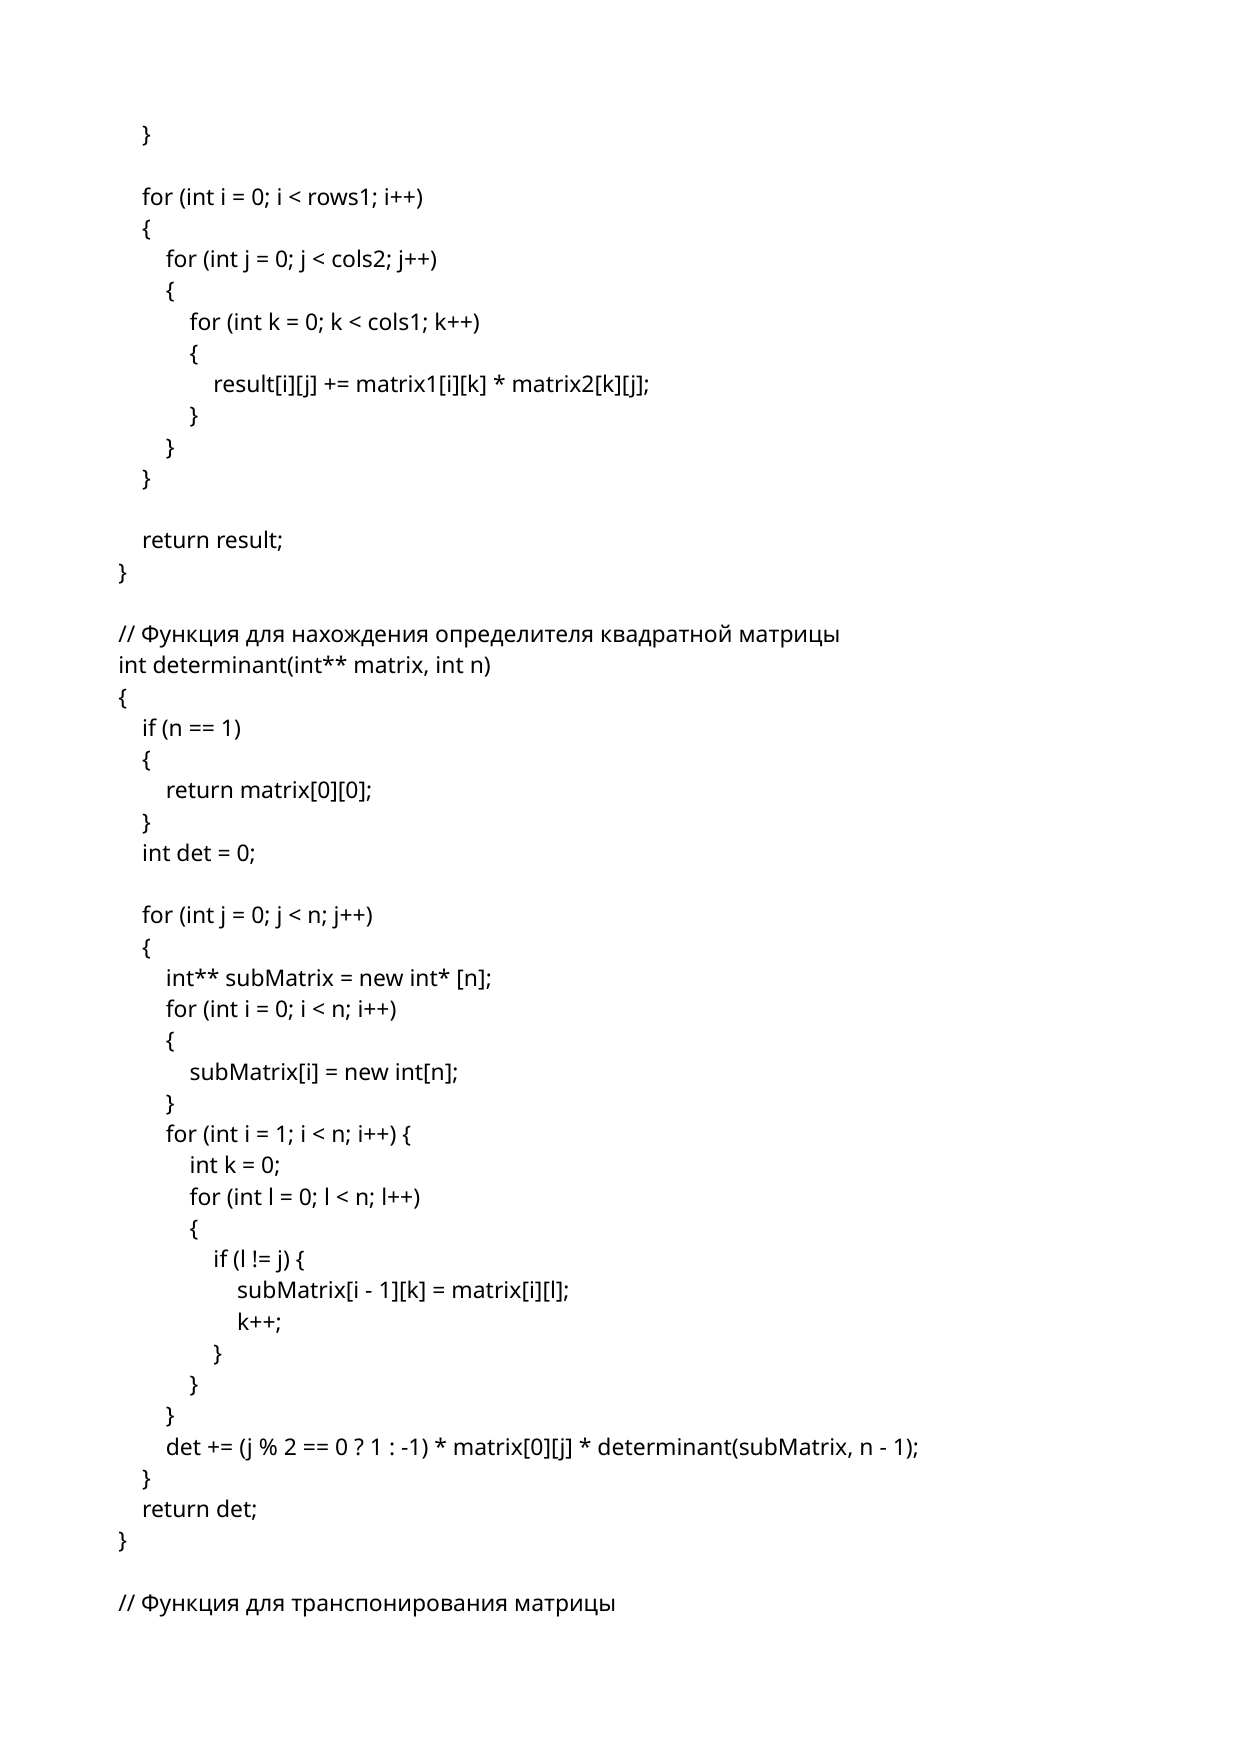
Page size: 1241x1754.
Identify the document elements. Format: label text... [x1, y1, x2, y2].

text } [118, 1337, 1122, 1368]
text subMatrix[i] = new int[n]; [118, 1056, 1122, 1087]
text { [118, 1212, 1122, 1243]
text { [118, 743, 1122, 774]
text return matrix[0][0]; [118, 774, 1122, 806]
text return result; [118, 524, 1122, 556]
text k++; [118, 1306, 1122, 1337]
text } [118, 431, 1122, 462]
text { [118, 681, 1122, 712]
text int k = 0; [118, 1149, 1122, 1181]
text } [118, 1462, 1122, 1493]
text { [118, 1024, 1122, 1056]
text } [118, 1087, 1122, 1118]
text } [118, 462, 1122, 493]
text int determinant(int** matrix, int n) [118, 649, 1122, 681]
text { [118, 337, 1122, 368]
text } [118, 1524, 1122, 1556]
text subMatrix[i - 1][k] = matrix[i][l]; [118, 1274, 1122, 1306]
text } [118, 556, 1122, 587]
text // Функция для нахождения определителя квадратной матрицы [118, 618, 1122, 649]
text int det = 0; [118, 837, 1122, 868]
text { [118, 931, 1122, 962]
text } [118, 1368, 1122, 1399]
text for (int j = 0; j < cols2; j++) [118, 243, 1122, 274]
text int** subMatrix = new int* [n]; [118, 962, 1122, 993]
text if (n == 1) [118, 712, 1122, 743]
text for (int j = 0; j < n; j++) [118, 899, 1122, 931]
text return det; [118, 1493, 1122, 1524]
text { [118, 274, 1122, 306]
text } [118, 399, 1122, 431]
text { [118, 212, 1122, 243]
text } [118, 1399, 1122, 1431]
text } [118, 118, 1122, 149]
text // Функция для транспонирования матрицы [118, 1587, 1122, 1618]
text for (int i = 0; i < n; i++) [118, 993, 1122, 1024]
text } [118, 806, 1122, 837]
text for (int i = 1; i < n; i++) { [118, 1118, 1122, 1149]
text result[i][j] += matrix1[i][k] * matrix2[k][j]; [118, 368, 1122, 399]
text if (l != j) { [118, 1243, 1122, 1274]
text for (int l = 0; l < n; l++) [118, 1181, 1122, 1212]
text det += (j % 2 == 0 ? 1 : -1) * matrix[0][j] * determinant(subMatrix, n - 1); [118, 1431, 1122, 1462]
text for (int k = 0; k < cols1; k++) [118, 306, 1122, 337]
text for (int i = 0; i < rows1; i++) [118, 181, 1122, 212]
